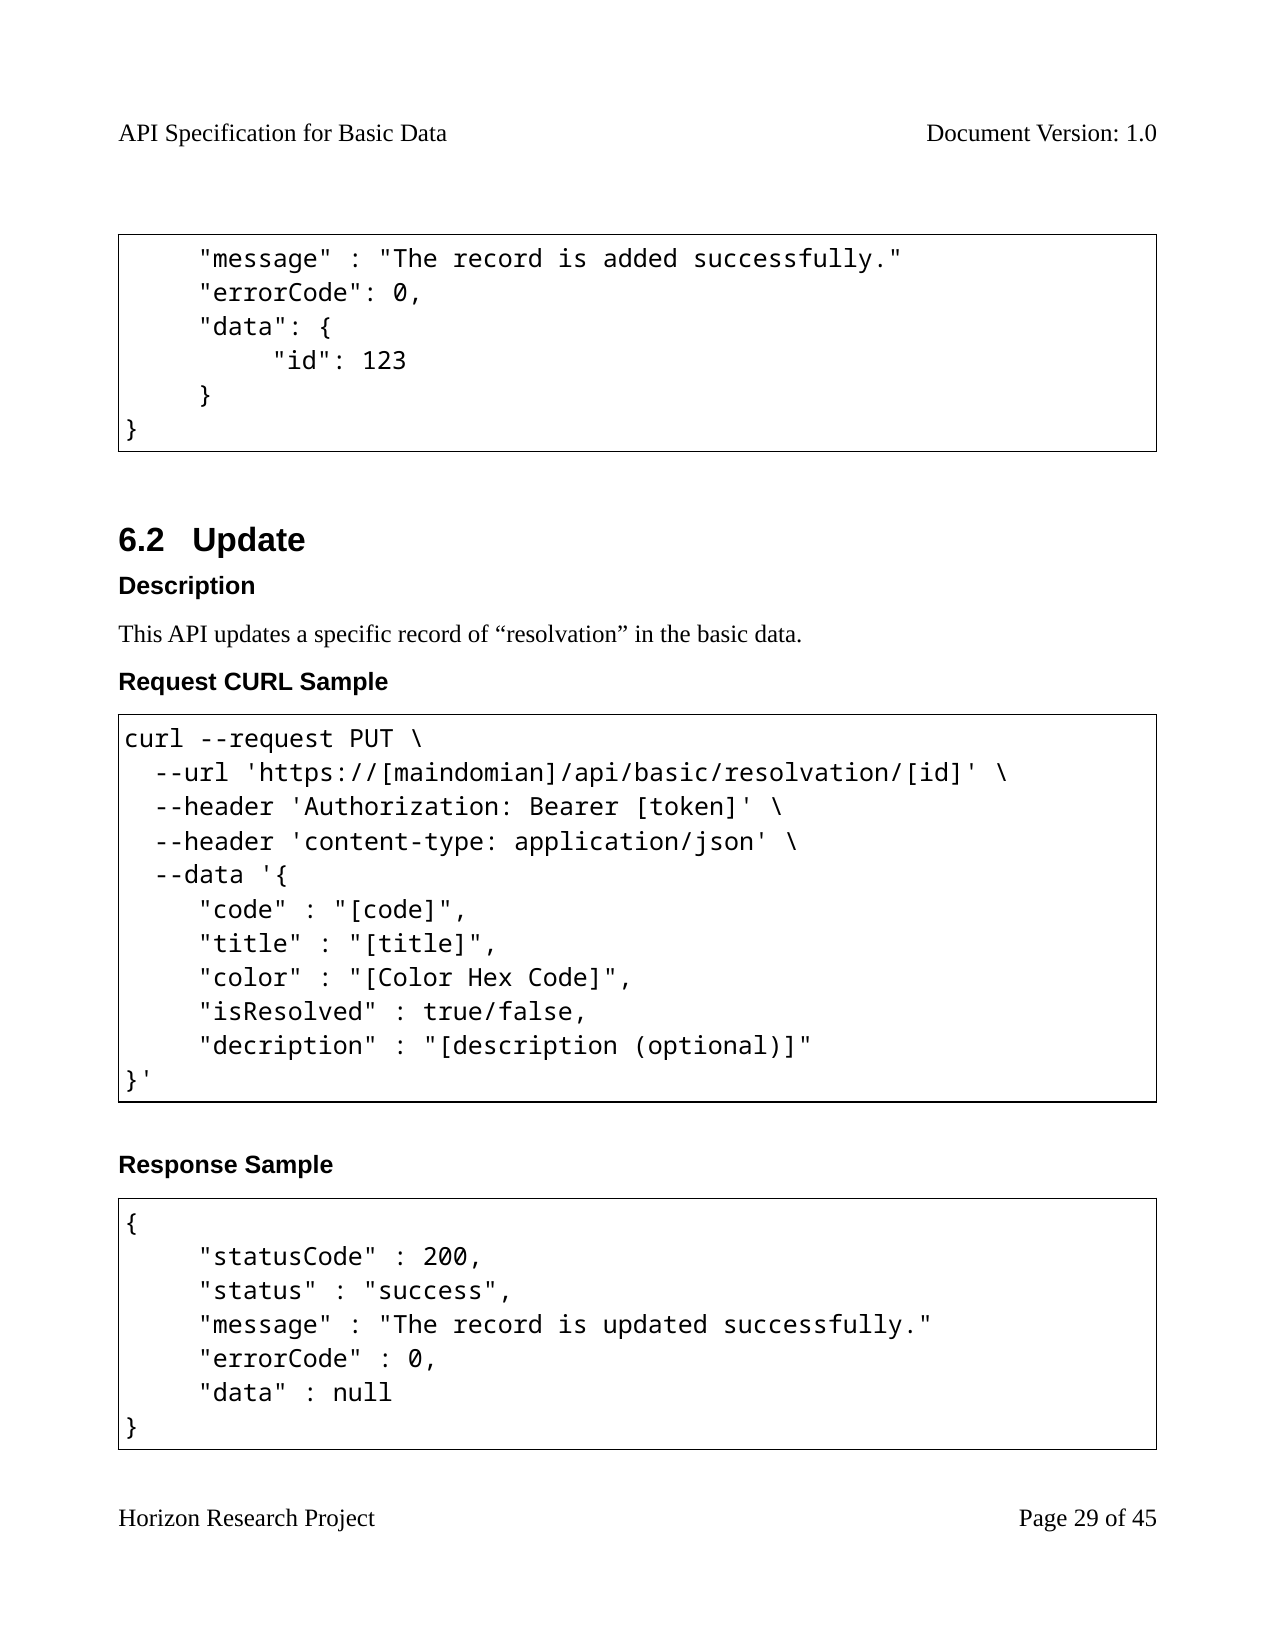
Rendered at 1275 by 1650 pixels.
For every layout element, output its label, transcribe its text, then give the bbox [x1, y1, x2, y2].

text Request CURL Sample [118, 667, 1157, 695]
table_header { "statusCode" : 200, "status" : "success", "message" : "The record is updated successfully." "errorCode" : 0, "data" : null } [119, 1199, 1156, 1448]
text This API updates a specific record of “resolvation” in the basic data. [118, 619, 1157, 648]
subtitle Update [118, 520, 1157, 559]
table_header "message" : "The record is added successfully." "errorCode": 0, "data": { "id": 123 } } [119, 235, 1156, 451]
text Response Sample [118, 1150, 1157, 1179]
table_header curl --request PUT \ --url 'https://[maindomian]/api/basic/resolvation/[id]' \ --header 'Authorization: Bearer [token]' \ --header 'content-type: application/json' \ --data '{ "code" : "[code]", "title" : "[title]", "color" : "[Color Hex Code]", "isResolved" : true/false, "decription" : "[description (optional)]" }' [119, 715, 1156, 1101]
text Description [118, 571, 1157, 600]
